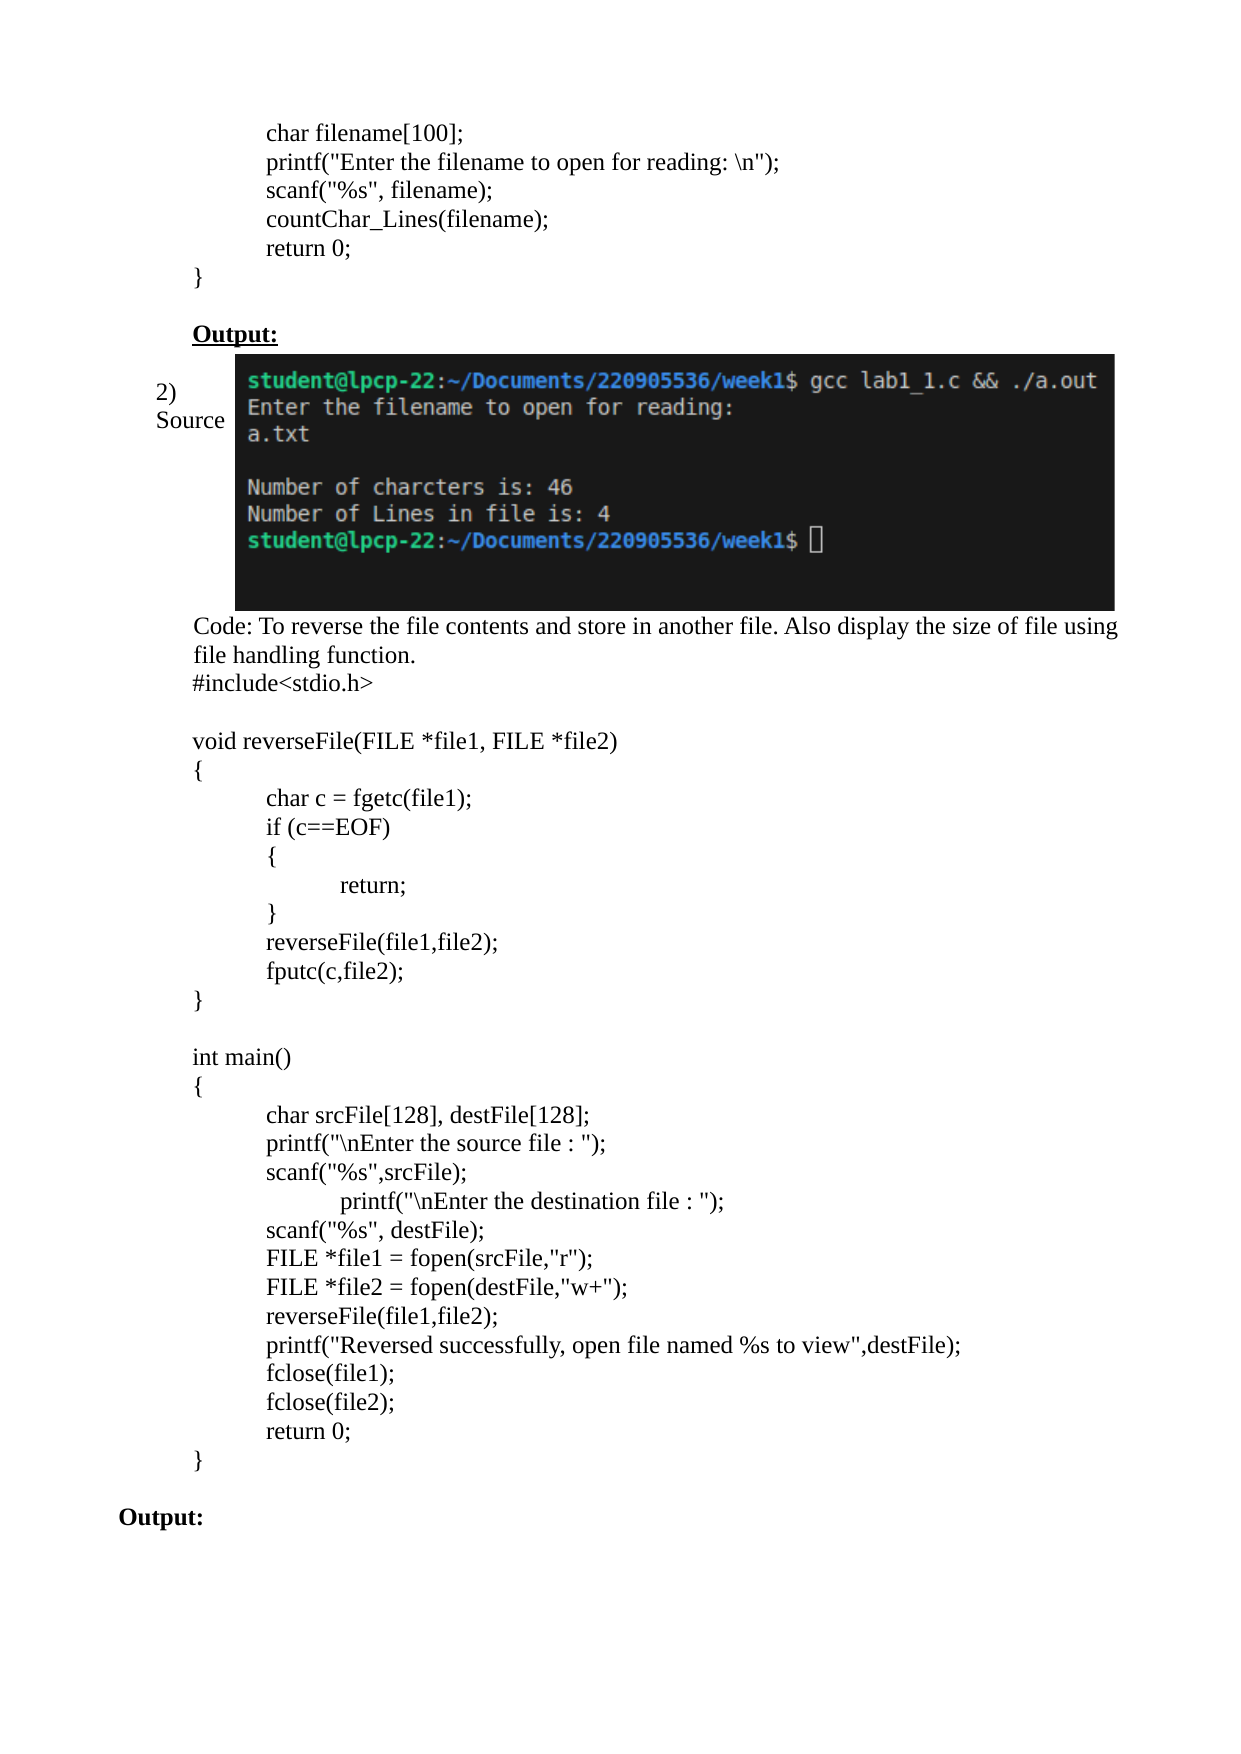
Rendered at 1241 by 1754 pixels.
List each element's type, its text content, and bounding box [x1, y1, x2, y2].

text #include<stdio.h> [118, 668, 1122, 697]
text return 0; [118, 1416, 1122, 1445]
text Output: [118, 1502, 1122, 1531]
text char c = fgetc(file1); [118, 783, 1122, 812]
text FILE *file2 = fopen(destFile,"w+"); [118, 1272, 1122, 1301]
text { [118, 841, 1122, 870]
text return 0; [118, 233, 1122, 262]
text scanf("%s", filename); [118, 176, 1122, 204]
text fclose(file2); [118, 1387, 1122, 1416]
text void reverseFile(FILE *file1, FILE *file2) [118, 726, 1122, 755]
text printf("Enter the filename to open for reading: \n"); [118, 147, 1122, 176]
text int main() [118, 1042, 1122, 1071]
text reverseFile(file1,file2); [118, 1301, 1122, 1330]
text scanf("%s",srcFile); [118, 1157, 1122, 1186]
text { [118, 755, 1122, 783]
text printf("Reversed successfully, open file named %s to view",destFile); [118, 1330, 1122, 1358]
list Source Code: To reverse the file contents and store in another file. Also display the size of file using file handling function. [156, 377, 1122, 668]
text printf("\nEnter the destination file : "); [118, 1186, 1122, 1215]
text fclose(file1); [118, 1358, 1122, 1387]
text char filename[100]; [118, 118, 1122, 147]
text char srcFile[128], destFile[128]; [118, 1100, 1122, 1128]
text } [118, 985, 1122, 1013]
text fputc(c,file2); [118, 956, 1122, 985]
text scanf("%s", destFile); [118, 1215, 1122, 1243]
text return; [118, 870, 1122, 898]
text if (c==EOF) [118, 812, 1122, 841]
text Output: [118, 319, 1122, 348]
text } [118, 898, 1122, 927]
text FILE *file1 = fopen(srcFile,"r"); [118, 1243, 1122, 1272]
text { [118, 1071, 1122, 1100]
text printf("\nEnter the source file : "); [118, 1128, 1122, 1157]
text reverseFile(file1,file2); [118, 927, 1122, 956]
text } [118, 262, 1122, 291]
text countChar_Lines(filename); [118, 204, 1122, 233]
text } [118, 1445, 1122, 1473]
